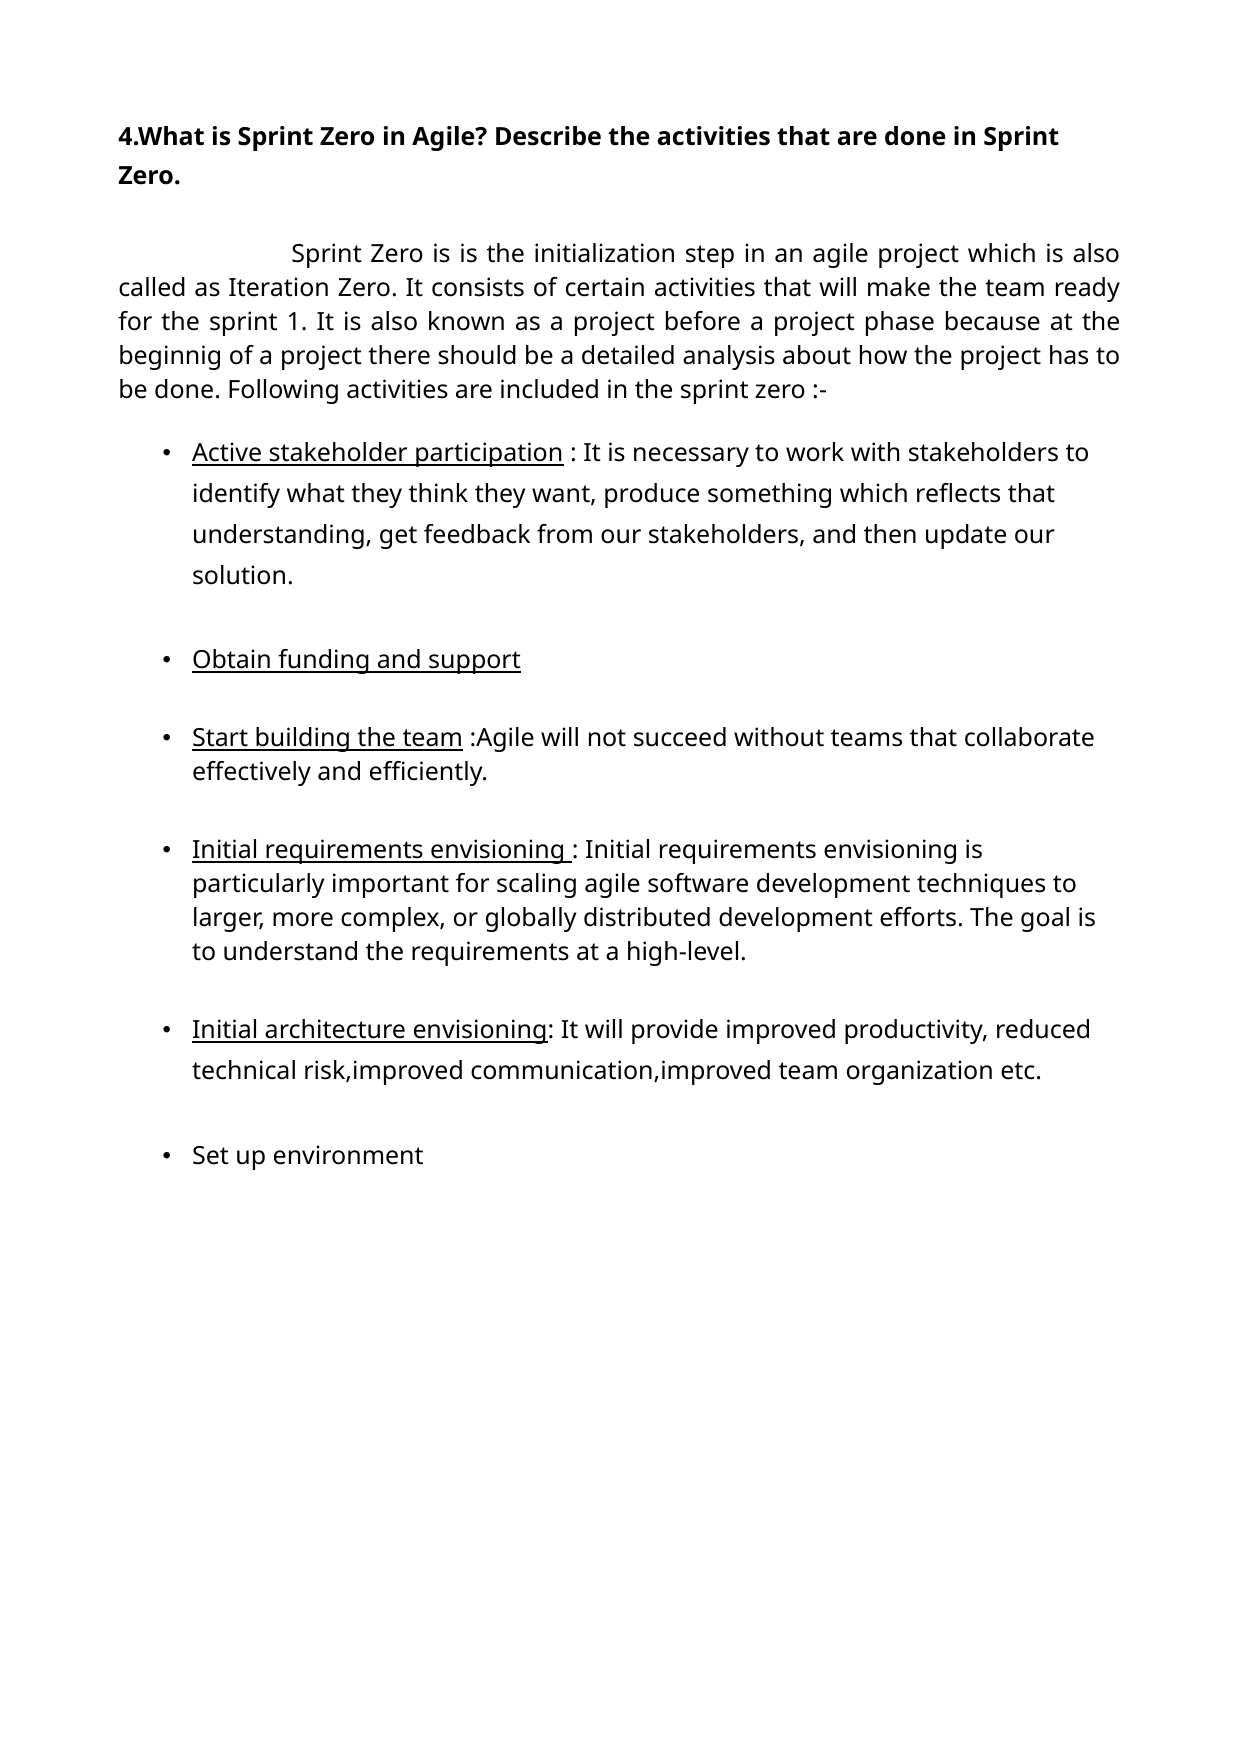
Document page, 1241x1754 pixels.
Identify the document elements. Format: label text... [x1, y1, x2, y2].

list Start building the team :Agile will not succeed without teams that collaborate effectively and efficiently. [162, 720, 1122, 788]
list Set up environment [162, 1137, 1122, 1171]
list Obtain funding and support [162, 642, 1122, 676]
list Initial requirements envisioning : Initial requirements envisioning is particularly important for scaling agile software development techniques to larger, more complex, or globally distributed development efforts. The goal is to understand the requirements at a high-level. [162, 832, 1122, 968]
text Sprint Zero is is the initialization step in an agile project which is also called as Iteration Zero. It consists of certain activities that will make the team ready for the sprint 1. It is also known as a project before a project phase because at the beginnig of a project there should be a detailed analysis about how the project has to be done. Following activities are included in the sprint zero :- [118, 236, 1122, 406]
list Active stakeholder participation : It is necessary to work with stakeholders to identify what they think they want, produce something which reflects that understanding, get feedback from our stakeholders, and then update our solution. [162, 435, 1122, 592]
text 4.What is Sprint Zero in Agile? Describe the activities that are done in Sprint Zero. [118, 118, 1122, 191]
list Initial architecture envisioning: It will provide improved productivity, reduced technical risk,improved communication,improved team organization etc. [162, 1012, 1122, 1087]
